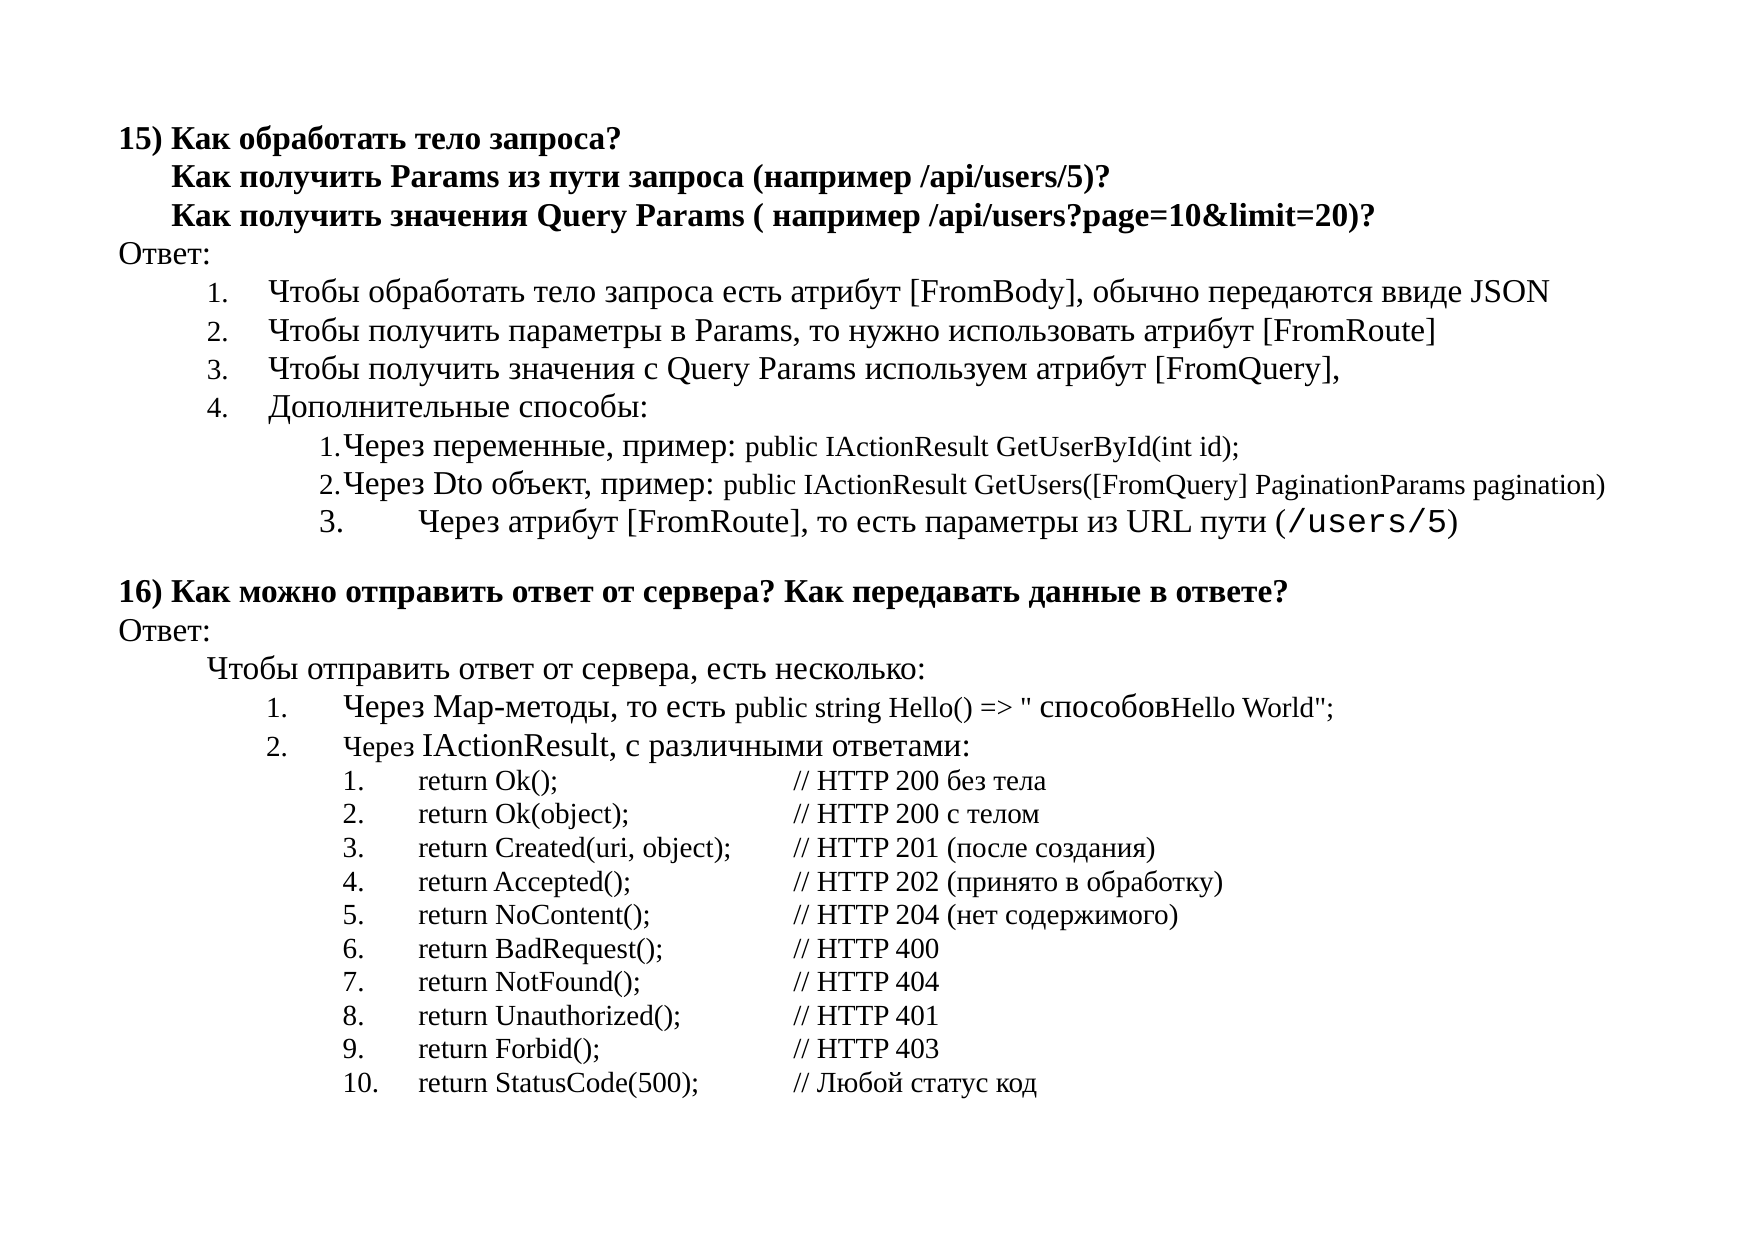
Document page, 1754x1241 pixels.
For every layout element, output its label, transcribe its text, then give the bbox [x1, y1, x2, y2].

list return NotFound(); // HTTP 404 [118, 964, 1636, 998]
text Чтобы отправить ответ от сервера, есть несколько: [118, 648, 1636, 686]
text 16) Как можно отправить ответ от сервера? Как передавать данные в ответе? [118, 571, 1636, 610]
list Чтобы обработать тело запроса есть атрибут [FromBody], обычно передаются ввиде JSON [118, 271, 1636, 310]
list return StatusCode(500); // Любой статус код [118, 1065, 1636, 1098]
list return Created(uri, object); // HTTP 201 (после создания) [118, 830, 1636, 864]
text Как получить значения Query Params ( например /api/users?page=10&limit=20)? [118, 195, 1636, 233]
list Дополнительные способы: [118, 386, 1636, 425]
list return BadRequest(); // HTTP 400 [118, 931, 1636, 964]
list return Forbid(); // HTTP 403 [118, 1031, 1636, 1065]
text Ответ: [118, 233, 1636, 271]
list Через атрибут [FromRoute], то есть параметры из URL пути (/users/5) [118, 501, 1636, 543]
list return Ok(object); // HTTP 200 с телом [118, 797, 1636, 830]
list Через переменные, пример: public IActionResult GetUserById(int id); [118, 425, 1636, 463]
text Ответ: [118, 610, 1636, 648]
text 15) Как обработать тело запроса? [118, 118, 1636, 156]
list return Accepted(); // HTTP 202 (принято в обработку) [118, 864, 1636, 897]
list Через Dto объект, пример: public IActionResult GetUsers([FromQuery] PaginationParams pagination) [118, 463, 1636, 501]
list Через Map-методы, то есть public string Hello() => " способовHello World"; [118, 686, 1636, 725]
list Чтобы получить значения с Query Params используем атрибут [FromQuery], [118, 348, 1636, 386]
list Через IActionResult, c различными ответами: [118, 725, 1636, 763]
list return NoContent(); // HTTP 204 (нет содержимого) [118, 897, 1636, 931]
text Как получить Params из пути запроса (например /api/users/5)? [118, 156, 1636, 195]
list return Unauthorized(); // HTTP 401 [118, 998, 1636, 1031]
list return Ok(); // HTTP 200 без тела [118, 763, 1636, 797]
list Чтобы получить параметры в Params, то нужно использовать атрибут [FromRoute] [118, 310, 1636, 348]
